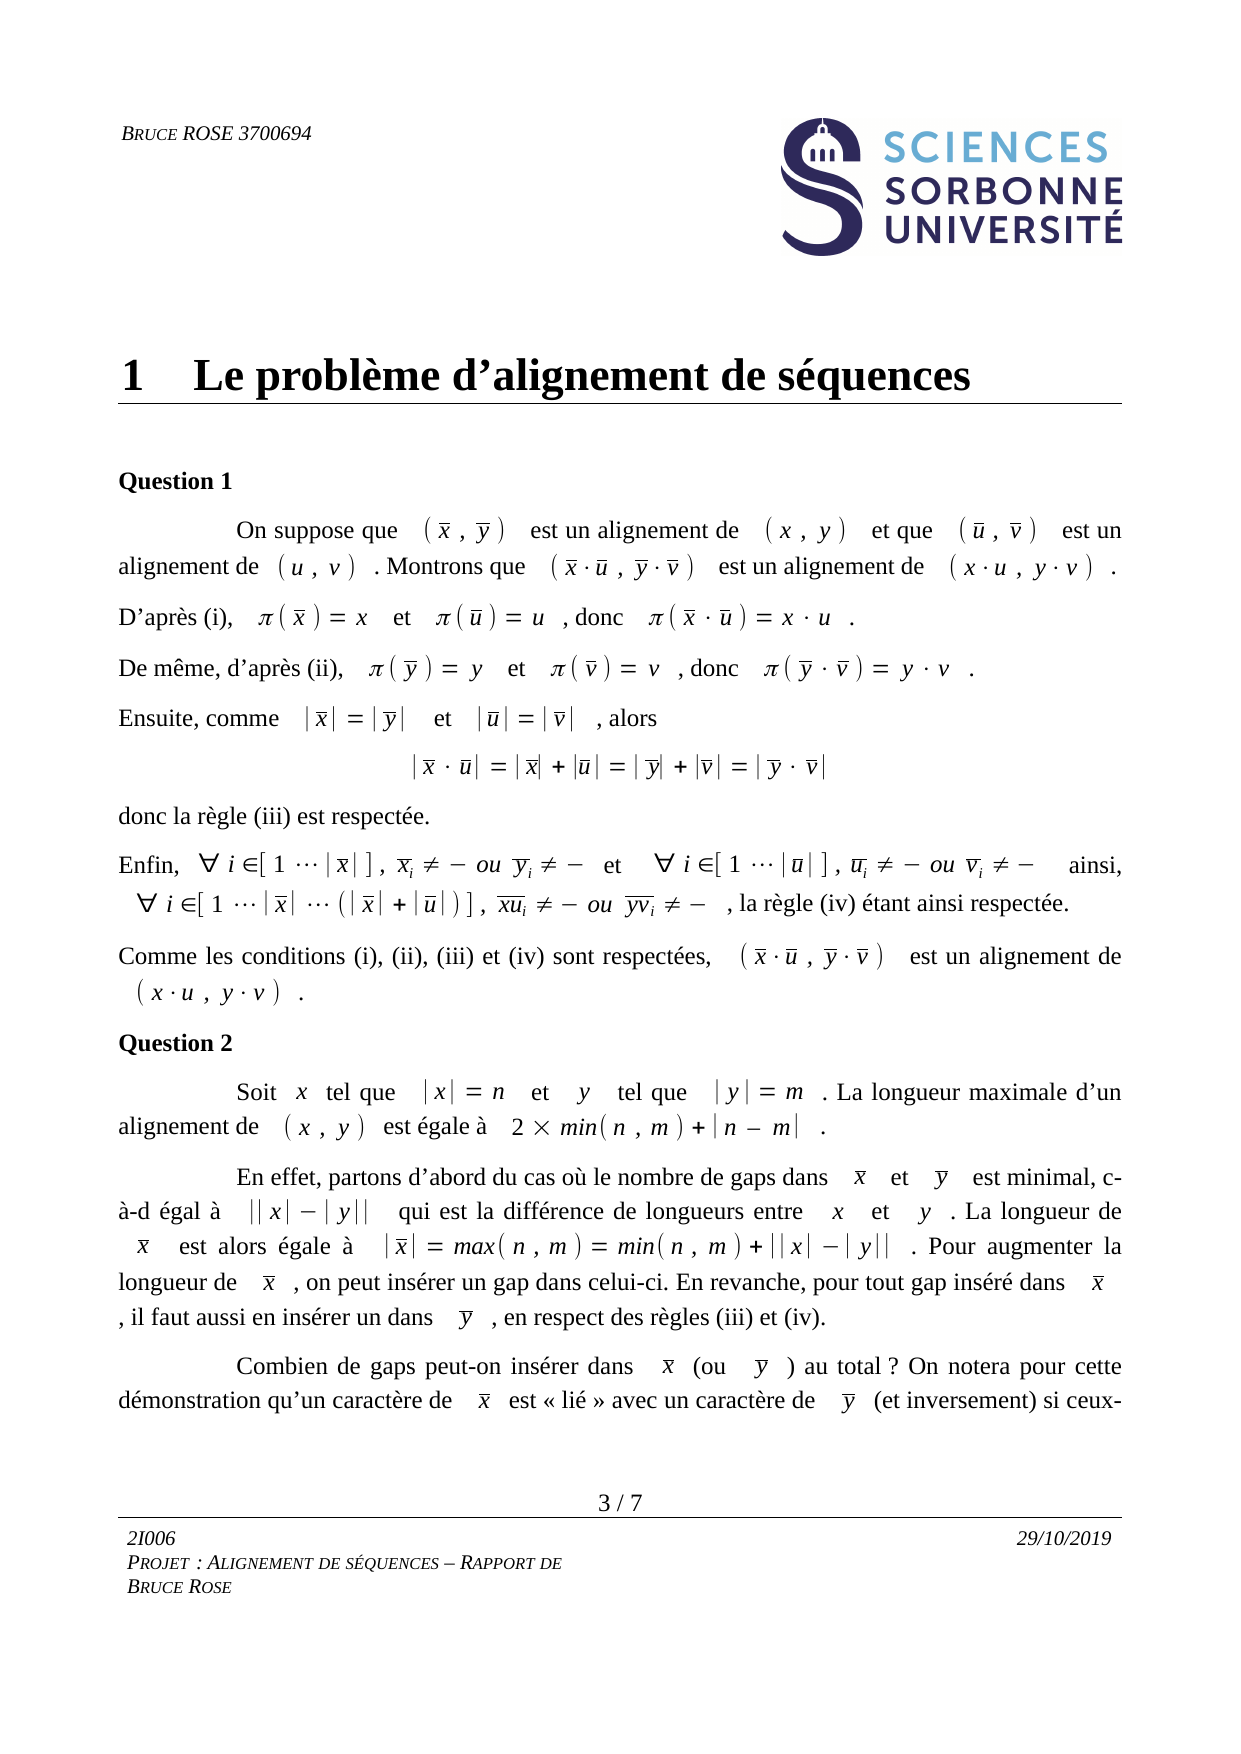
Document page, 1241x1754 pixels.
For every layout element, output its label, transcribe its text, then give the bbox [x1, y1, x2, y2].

text En effet, partons d’abord du cas où le nombre de gaps dans et est minimal, c-à-d égal à qui est la différence de longueurs entre et . La longueur de est alors égale à . Pour augmenter la longueur de , on peut insérer un gap dans celui-ci. En revanche, pour tout gap inséré dans , il faut aussi en insérer un dans , en respect des règles (iii) et (iv). [118, 1162, 1122, 1331]
text On suppose que est un alignement de et que est un alignement de. Montrons que est un alignement de . [118, 515, 1122, 582]
text De même, d’après (ii), et , donc . [118, 653, 1122, 683]
picture [781, 118, 1123, 256]
text Ensuite, comme et , alors [118, 703, 1122, 732]
text Enfin,et ainsi, , la règle (iv) étant ainsi respectée. [118, 850, 1122, 920]
subtitle Le problème d’alignement de séquences [118, 345, 1122, 403]
text Combien de gaps peut-on insérer dans (ou ) au total ? On notera pour cette démonstration qu’un caractère de est « lié » avec un caractère de (et inversement) si ceux-ci ont le même indice dans et et ce sachant que est un alignement de . [118, 1351, 1122, 1414]
text Comme les conditions (i), (ii), (iii) et (iv) sont respectées, est un alignement de . [118, 941, 1122, 1007]
text Soittel que et tel que . La longueur maximale d’un alignement de est égale à . [118, 1077, 1122, 1142]
text donc la règle (iii) est respectée. [118, 801, 1122, 829]
text D’après (i), et , donc . [118, 602, 1122, 632]
